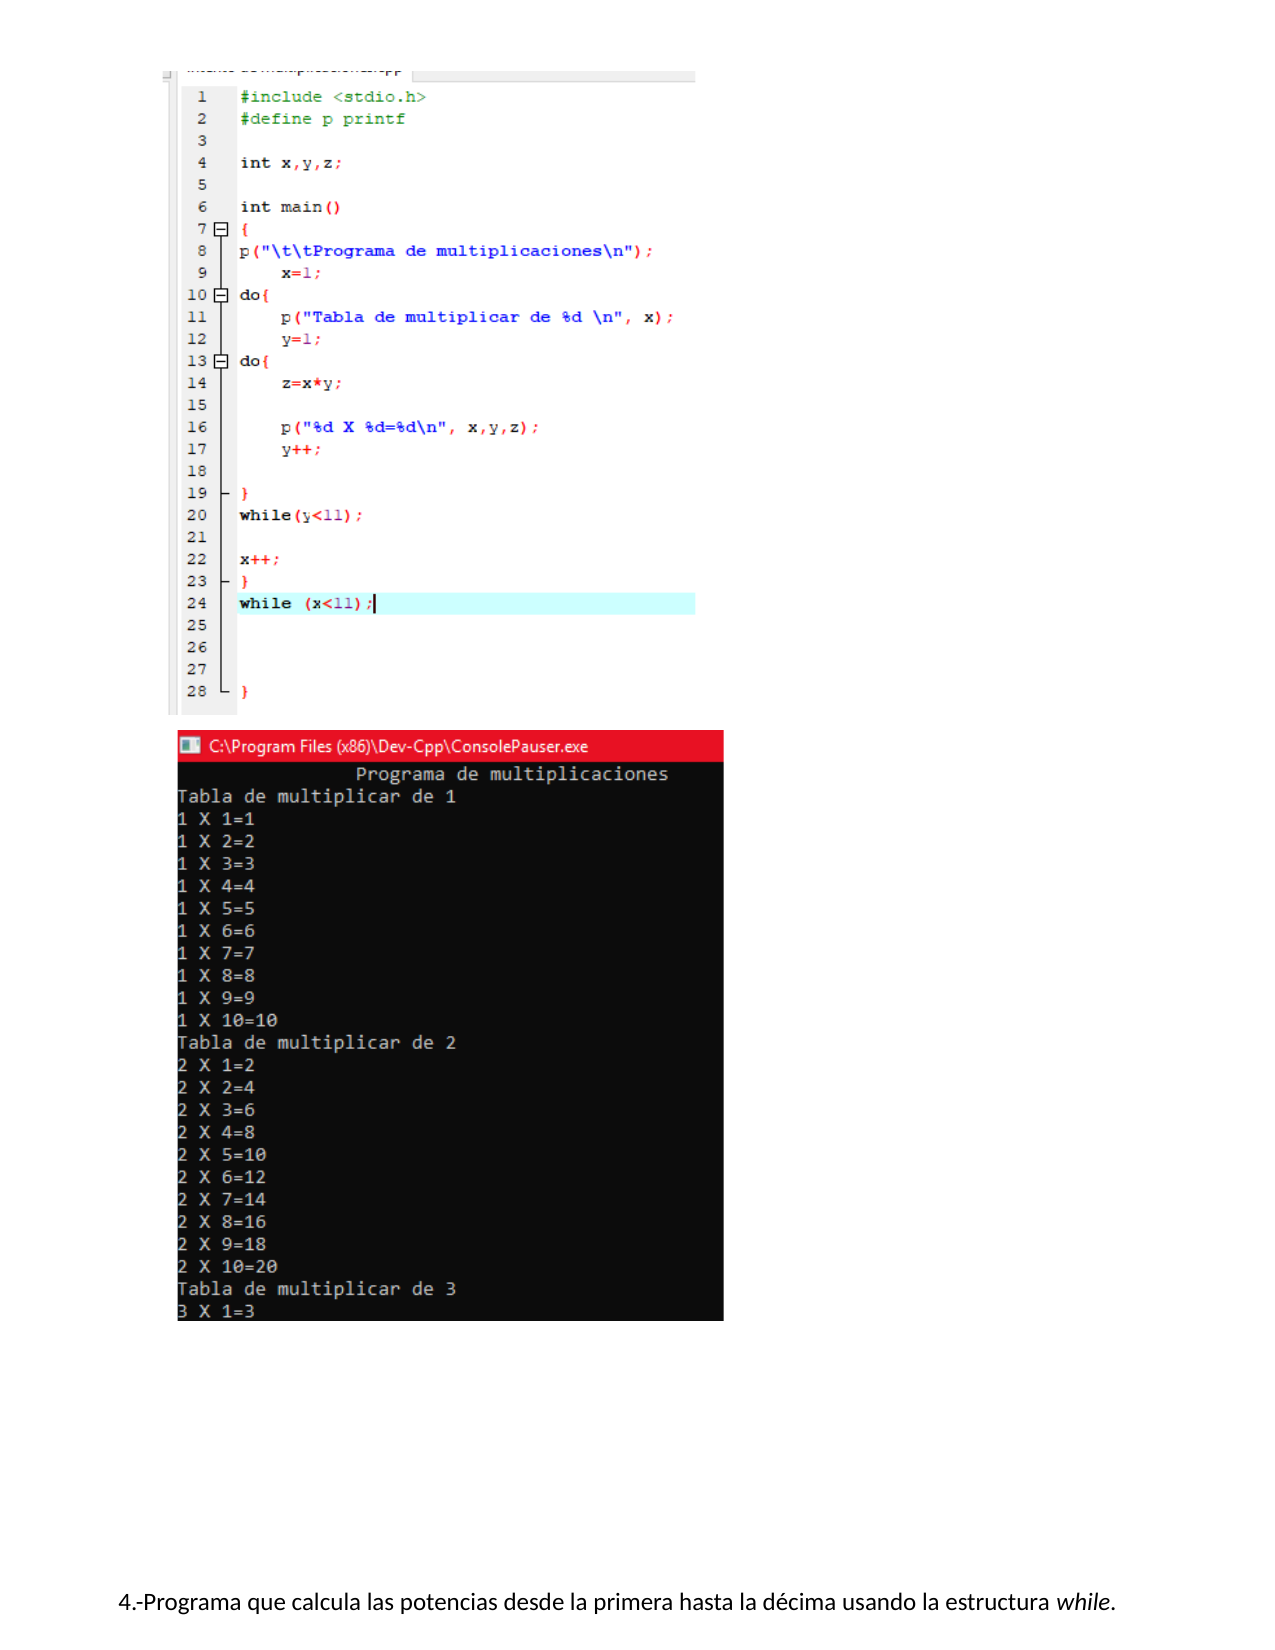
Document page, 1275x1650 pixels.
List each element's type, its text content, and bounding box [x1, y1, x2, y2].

picture [162, 71, 245, 715]
text 4.-Programa que calcula las potencias desde la primera hasta la décima usando la estructura while. [118, 1586, 1205, 1616]
